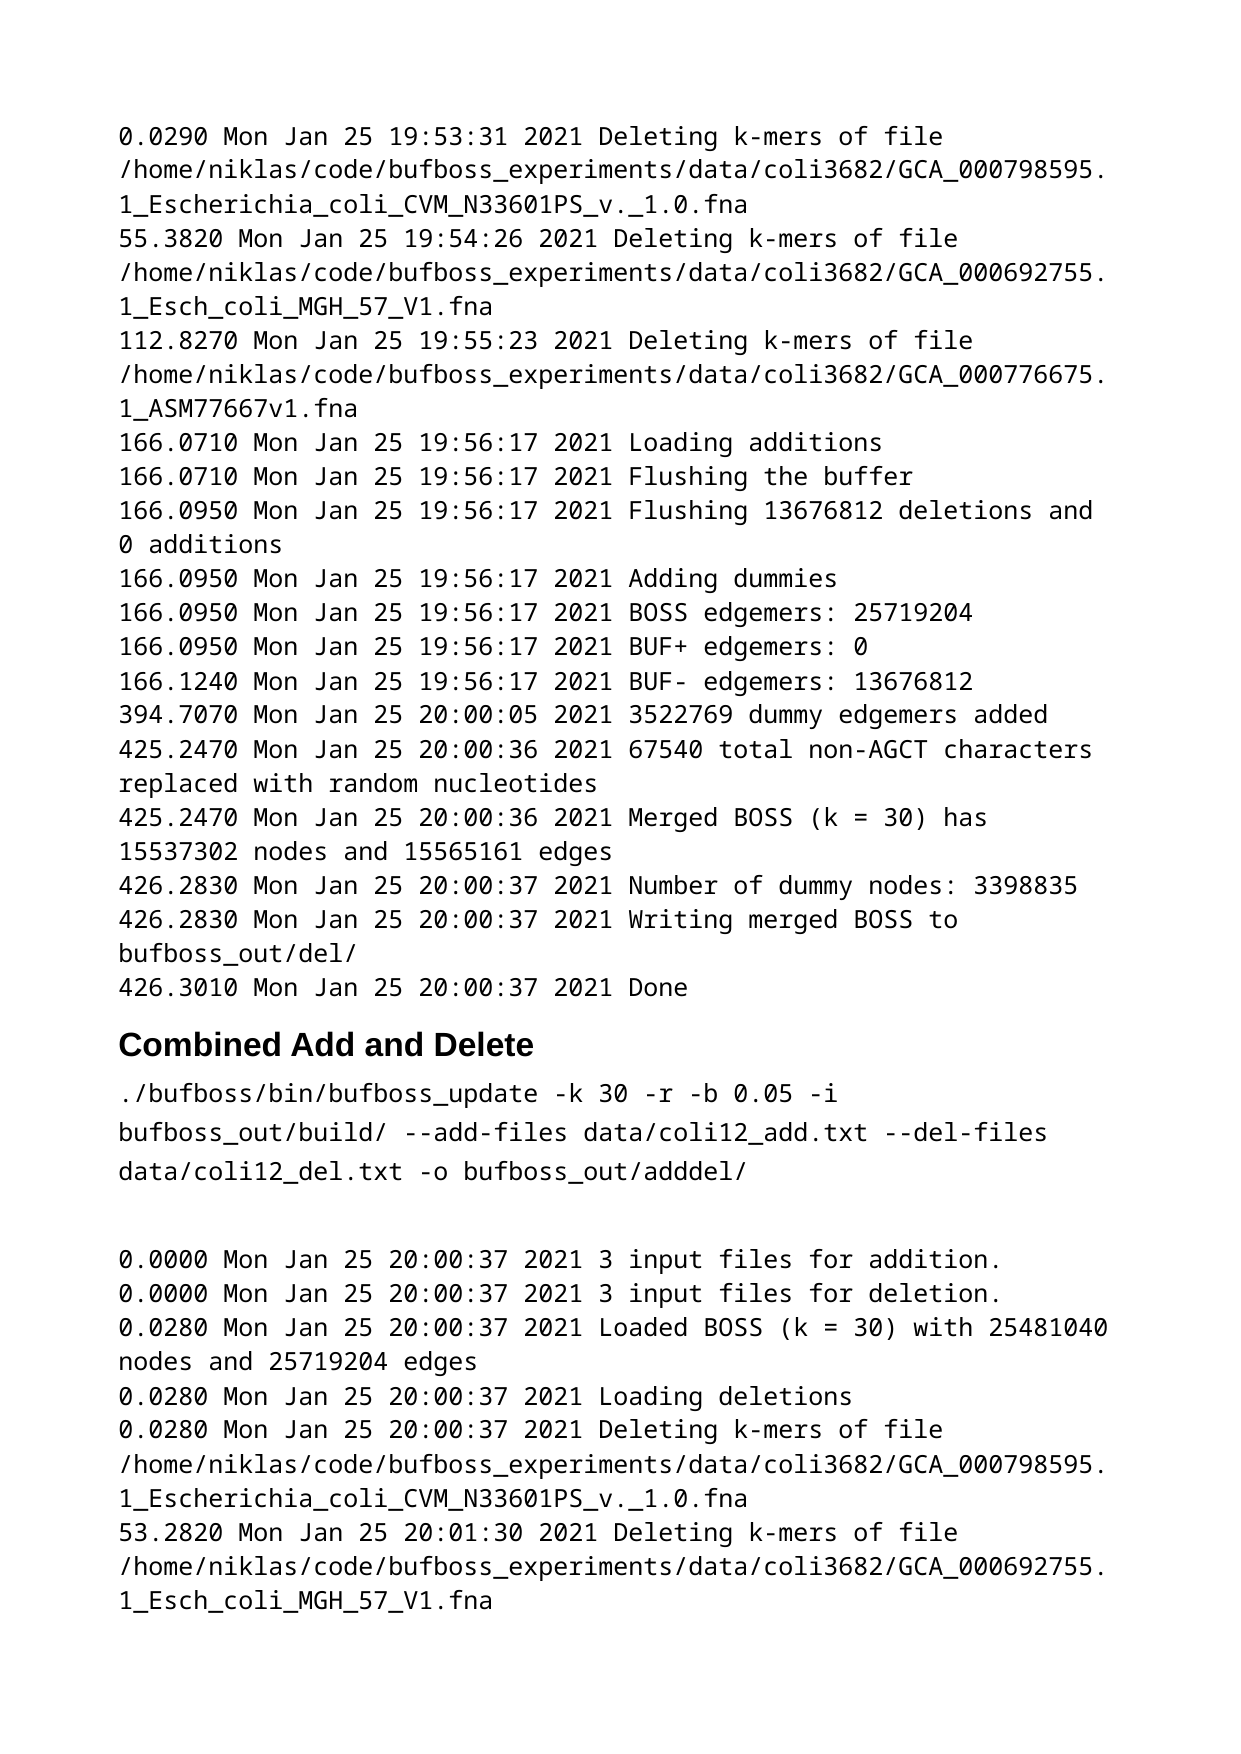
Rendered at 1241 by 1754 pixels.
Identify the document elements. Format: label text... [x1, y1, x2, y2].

text 0.0000 Mon Jan 25 20:00:37 2021 3 input files for addition. [118, 1208, 1122, 1276]
text 53.2820 Mon Jan 25 20:01:30 2021 Deleting k-mers of file /home/niklas/code/bufboss_experiments/data/coli3682/GCA_000692755.1_Esch_coli_MGH_57_V1.fna [118, 1514, 1122, 1617]
text 0.0280 Mon Jan 25 20:00:37 2021 Loading deletions [118, 1378, 1122, 1412]
text 425.2470 Mon Jan 25 20:00:36 2021 67540 total non-AGCT characters replaced with random nucleotides [118, 731, 1122, 799]
text 166.0710 Mon Jan 25 19:56:17 2021 Flushing the buffer [118, 459, 1122, 493]
text 0.0000 Mon Jan 25 20:00:37 2021 3 input files for deletion. [118, 1276, 1122, 1310]
text 166.0950 Mon Jan 25 19:56:17 2021 Adding dummies [118, 561, 1122, 595]
text 166.0950 Mon Jan 25 19:56:17 2021 BUF+ edgemers: 0 [118, 629, 1122, 663]
text 394.7070 Mon Jan 25 20:00:05 2021 3522769 dummy edgemers added [118, 697, 1122, 731]
text 166.0950 Mon Jan 25 19:56:17 2021 BOSS edgemers: 25719204 [118, 595, 1122, 629]
text 112.8270 Mon Jan 25 19:55:23 2021 Deleting k-mers of file /home/niklas/code/bufboss_experiments/data/coli3682/GCA_000776675.1_ASM77667v1.fna [118, 322, 1122, 425]
text 426.2830 Mon Jan 25 20:00:37 2021 Number of dummy nodes: 3398835 [118, 867, 1122, 902]
text 0.0290 Mon Jan 25 19:53:31 2021 Deleting k-mers of file /home/niklas/code/bufboss_experiments/data/coli3682/GCA_000798595.1_Escherichia_coli_CVM_N33601PS_v._1.0.fna [118, 118, 1122, 220]
text 166.0710 Mon Jan 25 19:56:17 2021 Loading additions [118, 425, 1122, 459]
subtitle Combined Add and Delete [118, 1024, 1122, 1063]
text 426.2830 Mon Jan 25 20:00:37 2021 Writing merged BOSS to bufboss_out/del/ [118, 902, 1122, 970]
text 0.0280 Mon Jan 25 20:00:37 2021 Loaded BOSS (k = 30) with 25481040 nodes and 25719204 edges [118, 1310, 1122, 1378]
text ./bufboss/bin/bufboss_update -k 30 -r -b 0.05 -i bufboss_out/build/ --add-files data/coli12_add.txt --del-files data/coli12_del.txt -o bufboss_out/adddel/ [118, 1076, 1122, 1188]
text 425.2470 Mon Jan 25 20:00:36 2021 Merged BOSS (k = 30) has 15537302 nodes and 15565161 edges [118, 799, 1122, 867]
text 166.1240 Mon Jan 25 19:56:17 2021 BUF- edgemers: 13676812 [118, 663, 1122, 697]
text 55.3820 Mon Jan 25 19:54:26 2021 Deleting k-mers of file /home/niklas/code/bufboss_experiments/data/coli3682/GCA_000692755.1_Esch_coli_MGH_57_V1.fna [118, 220, 1122, 322]
text 426.3010 Mon Jan 25 20:00:37 2021 Done [118, 970, 1122, 1004]
text 166.0950 Mon Jan 25 19:56:17 2021 Flushing 13676812 deletions and 0 additions [118, 493, 1122, 561]
text 0.0280 Mon Jan 25 20:00:37 2021 Deleting k-mers of file /home/niklas/code/bufboss_experiments/data/coli3682/GCA_000798595.1_Escherichia_coli_CVM_N33601PS_v._1.0.fna [118, 1412, 1122, 1514]
